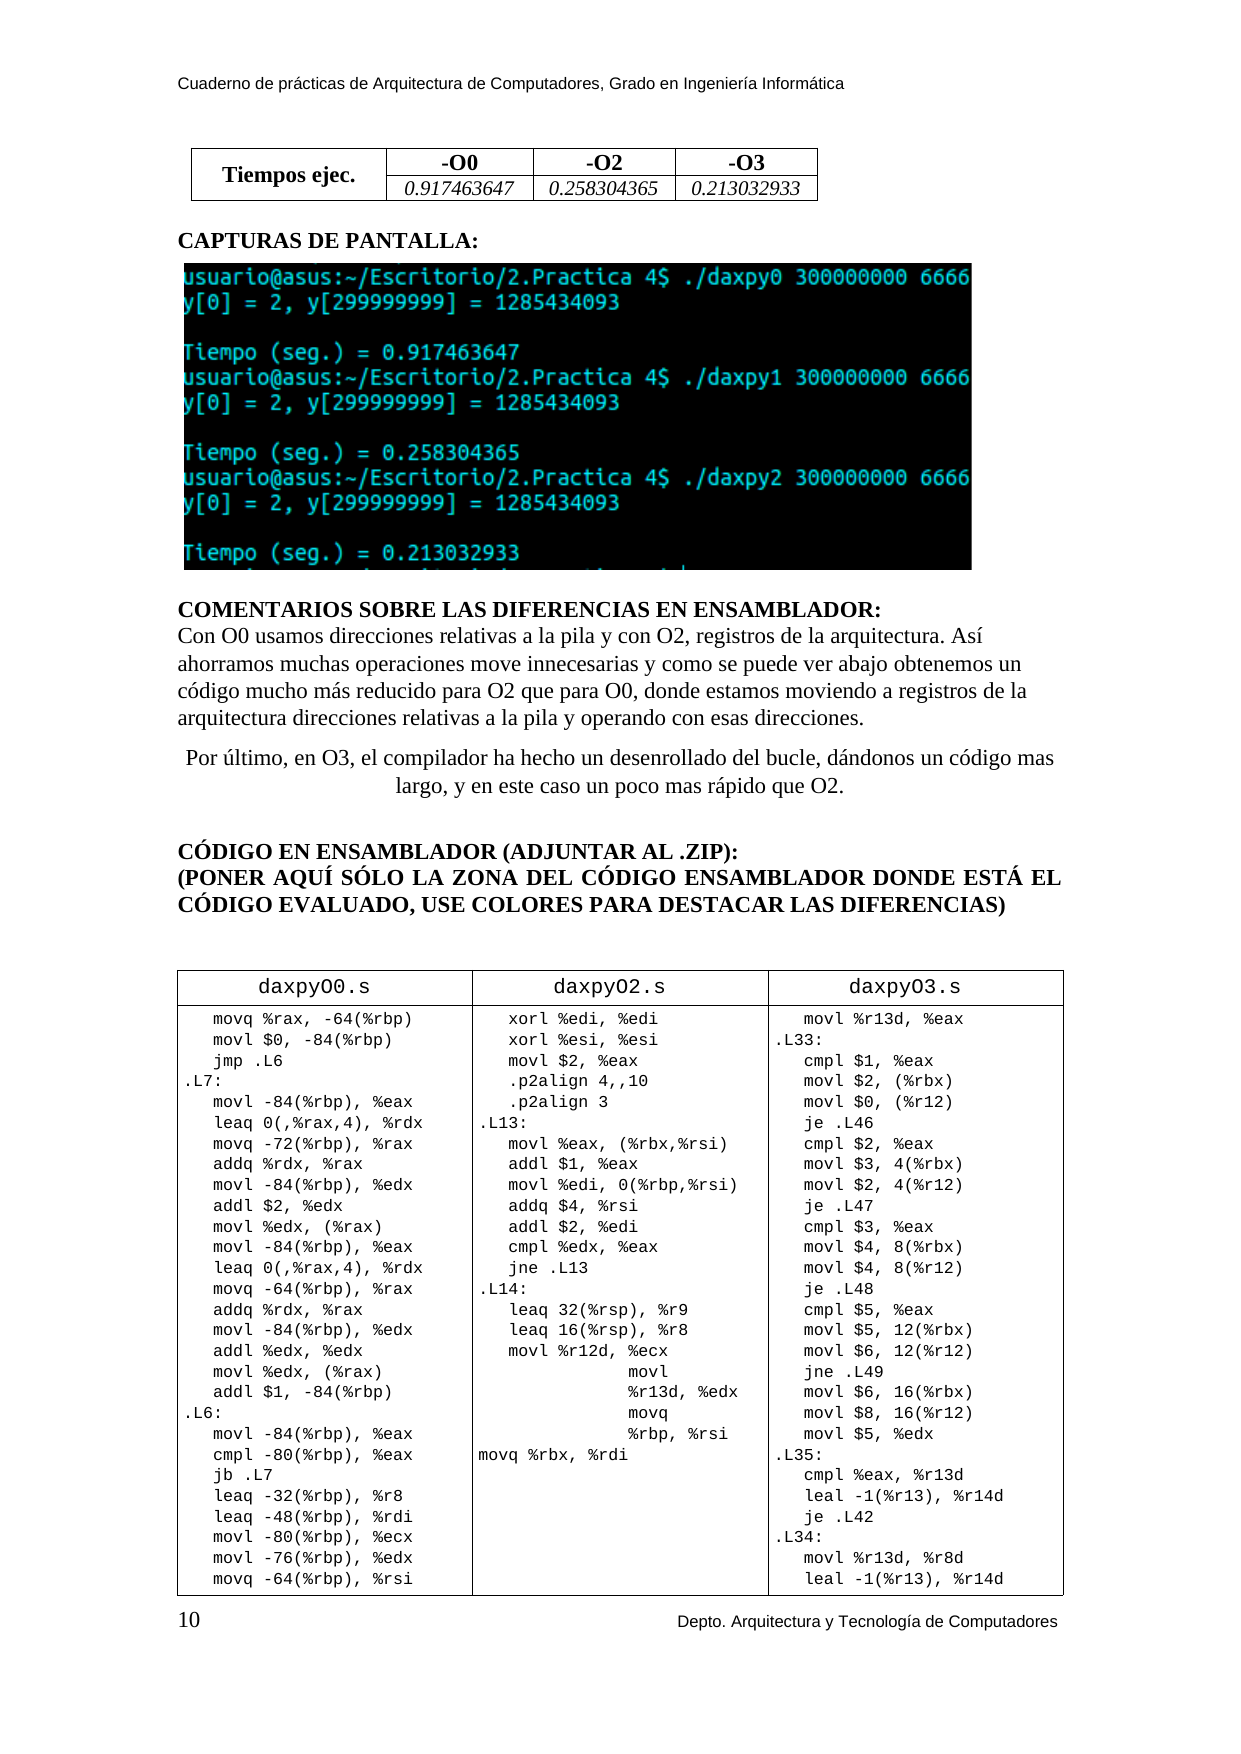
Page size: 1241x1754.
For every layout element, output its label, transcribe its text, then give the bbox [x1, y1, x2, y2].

table_cell xorl %edi, %edi xorl %esi, %esi movl $2, %eax .p2align 4,,10 .p2align 3 .L13: movl %eax, (%rbx,%rsi) addl $1, %eax movl %edi, 0(%rbp,%rsi) addq $4, %rsi addl $2, %edi cmpl %edx, %eax jne .L13 .L14: leaq 32(%rsp), %r9 leaq 16(%rsp), %r8 movl %r12d, %ecx movl %r13d, %edx movq %rbp, %rsi movq %rbx, %rdi [473, 1006, 768, 1595]
text CÓDIGO EN ENSAMBLADOR (ADJUNTAR AL .ZIP): [177, 838, 1063, 864]
text (PONER AQUÍ SÓLO LA ZONA DEL CÓDIGO ENSAMBLADOR DONDE ESTÁ EL CÓDIGO EVALUADO, USE COLORES PARA DESTACAR LAS DIFERENCIAS) [177, 864, 1063, 917]
table_cell 0.258304365 [534, 176, 675, 200]
table_cell 0.917463647 [387, 176, 533, 200]
text CAPTURAS DE PANTALLA: [177, 228, 1063, 254]
text Con O0 usamos direcciones relativas a la pila y con O2, registros de la arquitectura. Así ahorramos muchas operaciones move innecesarias y como se puede ver abajo obtenemos un código mucho más reducido para O2 que para O0, donde estamos moviendo a registros de la arquitectura direcciones relativas a la pila y operando con esas direcciones. [177, 622, 1063, 731]
table_header daxpyO0.s [178, 971, 472, 1005]
table_header -O2 [534, 149, 675, 175]
text Por último, en O3, el compilador ha hecho un desenrollado del bucle, dándonos un código mas largo, y en este caso un poco mas rápido que O2. [177, 744, 1063, 798]
table_header daxpyO2.s [473, 971, 768, 1005]
table_header Tiempos ejec. [192, 149, 386, 200]
table_header -O0 [387, 149, 533, 175]
table_cell movq %rax, -64(%rbp) movl $0, -84(%rbp) jmp .L6 .L7: movl -84(%rbp), %eax leaq 0(,%rax,4), %rdx movq -72(%rbp), %rax addq %rdx, %rax movl -84(%rbp), %edx addl $2, %edx movl %edx, (%rax) movl -84(%rbp), %eax leaq 0(,%rax,4), %rdx movq -64(%rbp), %rax addq %rdx, %rax movl -84(%rbp), %edx addl %edx, %edx movl %edx, (%rax) addl $1, -84(%rbp) .L6: movl -84(%rbp), %eax cmpl -80(%rbp), %eax jb .L7 leaq -32(%rbp), %r8 leaq -48(%rbp), %rdi movl -80(%rbp), %ecx movl -76(%rbp), %edx movq -64(%rbp), %rsi [178, 1006, 472, 1595]
text COMENTARIOS SOBRE LAS DIFERENCIAS EN ENSAMBLADOR: [177, 596, 1063, 622]
picture [184, 263, 972, 570]
table_cell 0.213032933 [676, 176, 817, 200]
table_header -O3 [676, 149, 817, 175]
table_cell movl %r13d, %eax .L33: cmpl $1, %eax movl $2, (%rbx) movl $0, (%r12) je .L46 cmpl $2, %eax movl $3, 4(%rbx) movl $2, 4(%r12) je .L47 cmpl $3, %eax movl $4, 8(%rbx) movl $4, 8(%r12) je .L48 cmpl $5, %eax movl $5, 12(%rbx) movl $6, 12(%r12) jne .L49 movl $6, 16(%rbx) movl $8, 16(%r12) movl $5, %edx .L35: cmpl %eax, %r13d leal -1(%r13), %r14d je .L42 .L34: movl %r13d, %r8d leal -1(%r13), %r14d [769, 1006, 1063, 1595]
table_header daxpyO3.s [769, 971, 1063, 1005]
